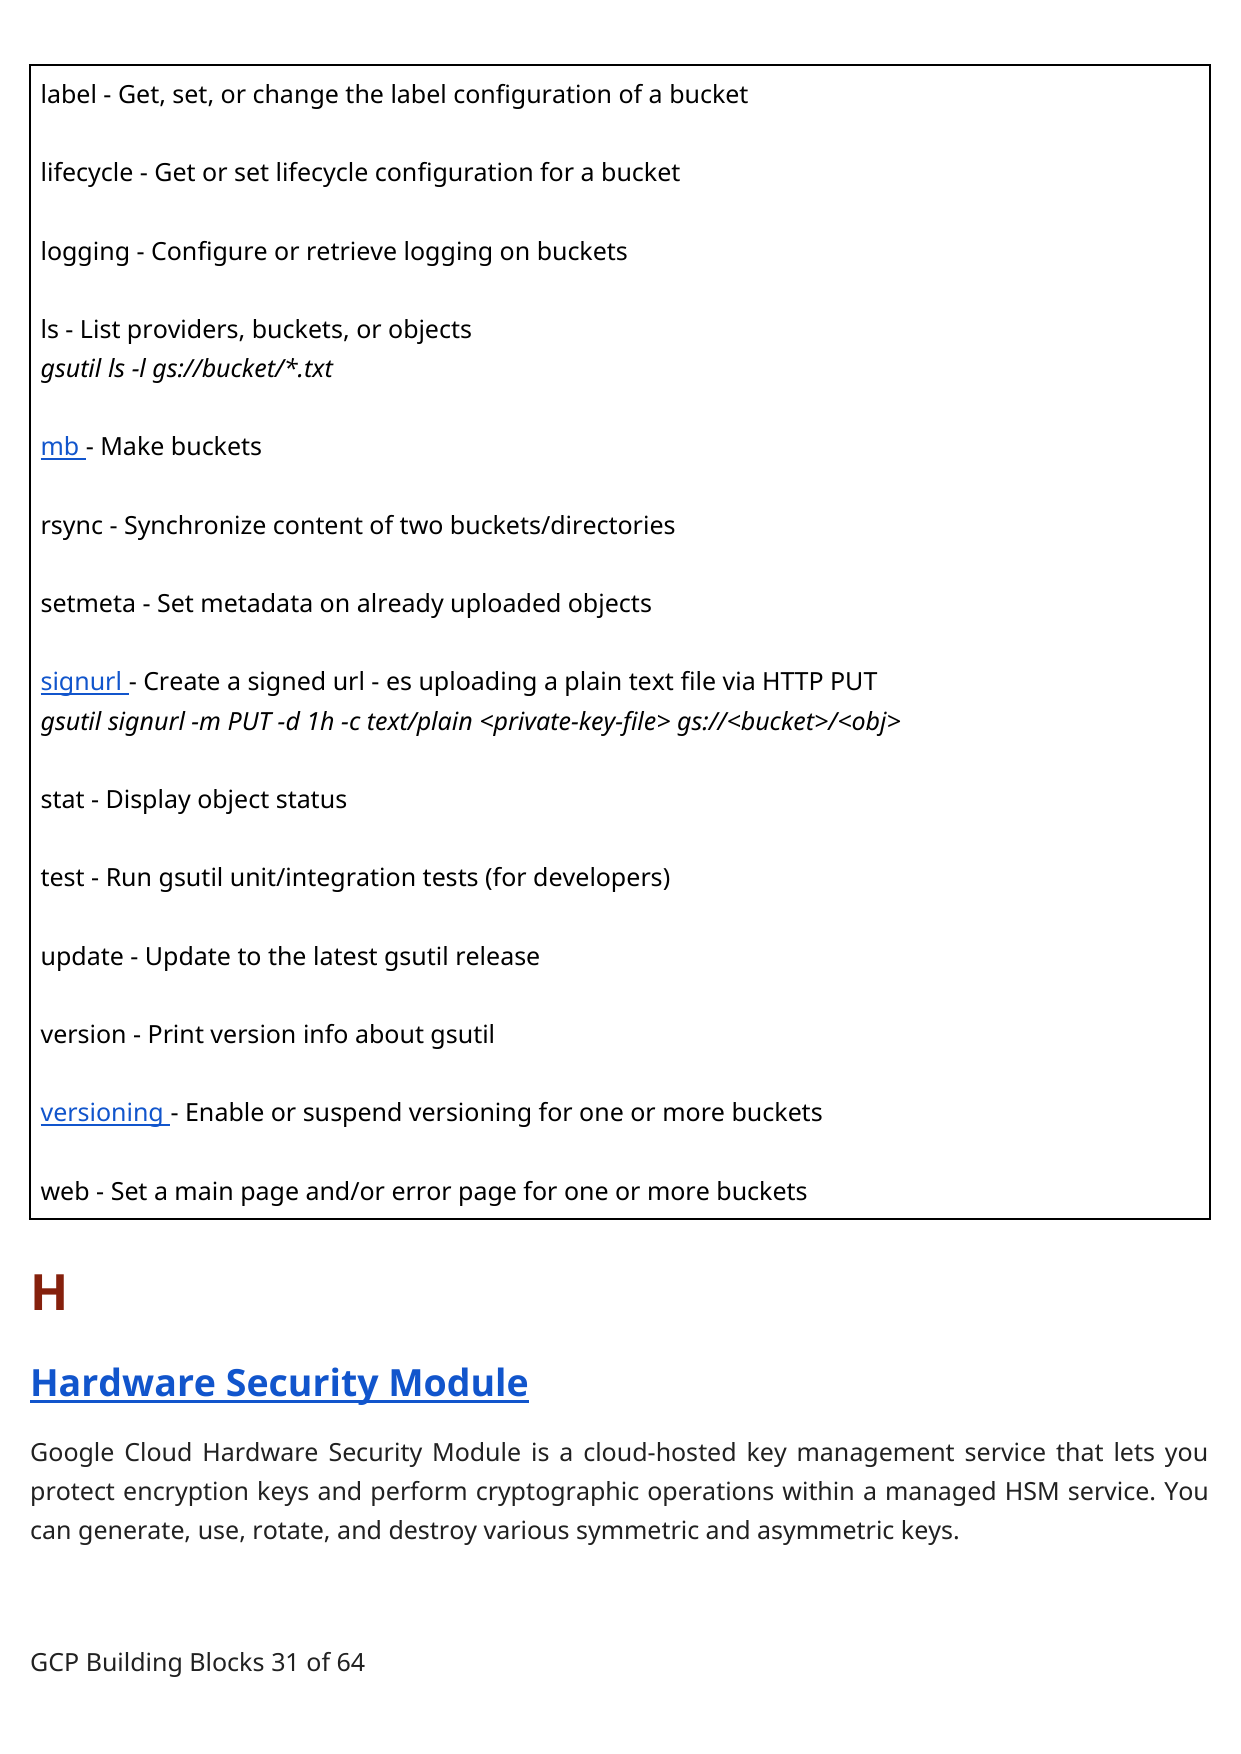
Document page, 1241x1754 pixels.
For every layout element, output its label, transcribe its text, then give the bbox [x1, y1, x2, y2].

subtitle H [30, 1257, 1210, 1325]
table_header label - Get, set, or change the label configuration of a bucket lifecycle - Get or set lifecycle configuration for a bucket logging - Configure or retrieve logging on buckets ls - List providers, buckets, or objects gsutil ls -l gs://bucket/*.txt mb - Make buckets rsync - Synchronize content of two buckets/directories setmeta - Set metadata on already uploaded objects signurl - Create a signed url - es uploading a plain text file via HTTP PUT gsutil signurl -m PUT -d 1h -c text/plain <private-key-file> gs://<bucket>/<obj> stat - Display object status test - Run gsutil unit/integration tests (for developers) update - Update to the latest gsutil release version - Print version info about gsutil versioning - Enable or suspend versioning for one or more buckets web - Set a main page and/or error page for one or more buckets [31, 66, 1209, 1218]
text Google Cloud Hardware Security Module is a cloud-hosted key management service that lets you protect encryption keys and perform cryptographic operations within a managed HSM service. You can generate, use, rotate, and destroy various symmetric and asymmetric keys. [30, 1434, 1210, 1547]
subtitle Hardware Security Module [30, 1357, 1210, 1408]
